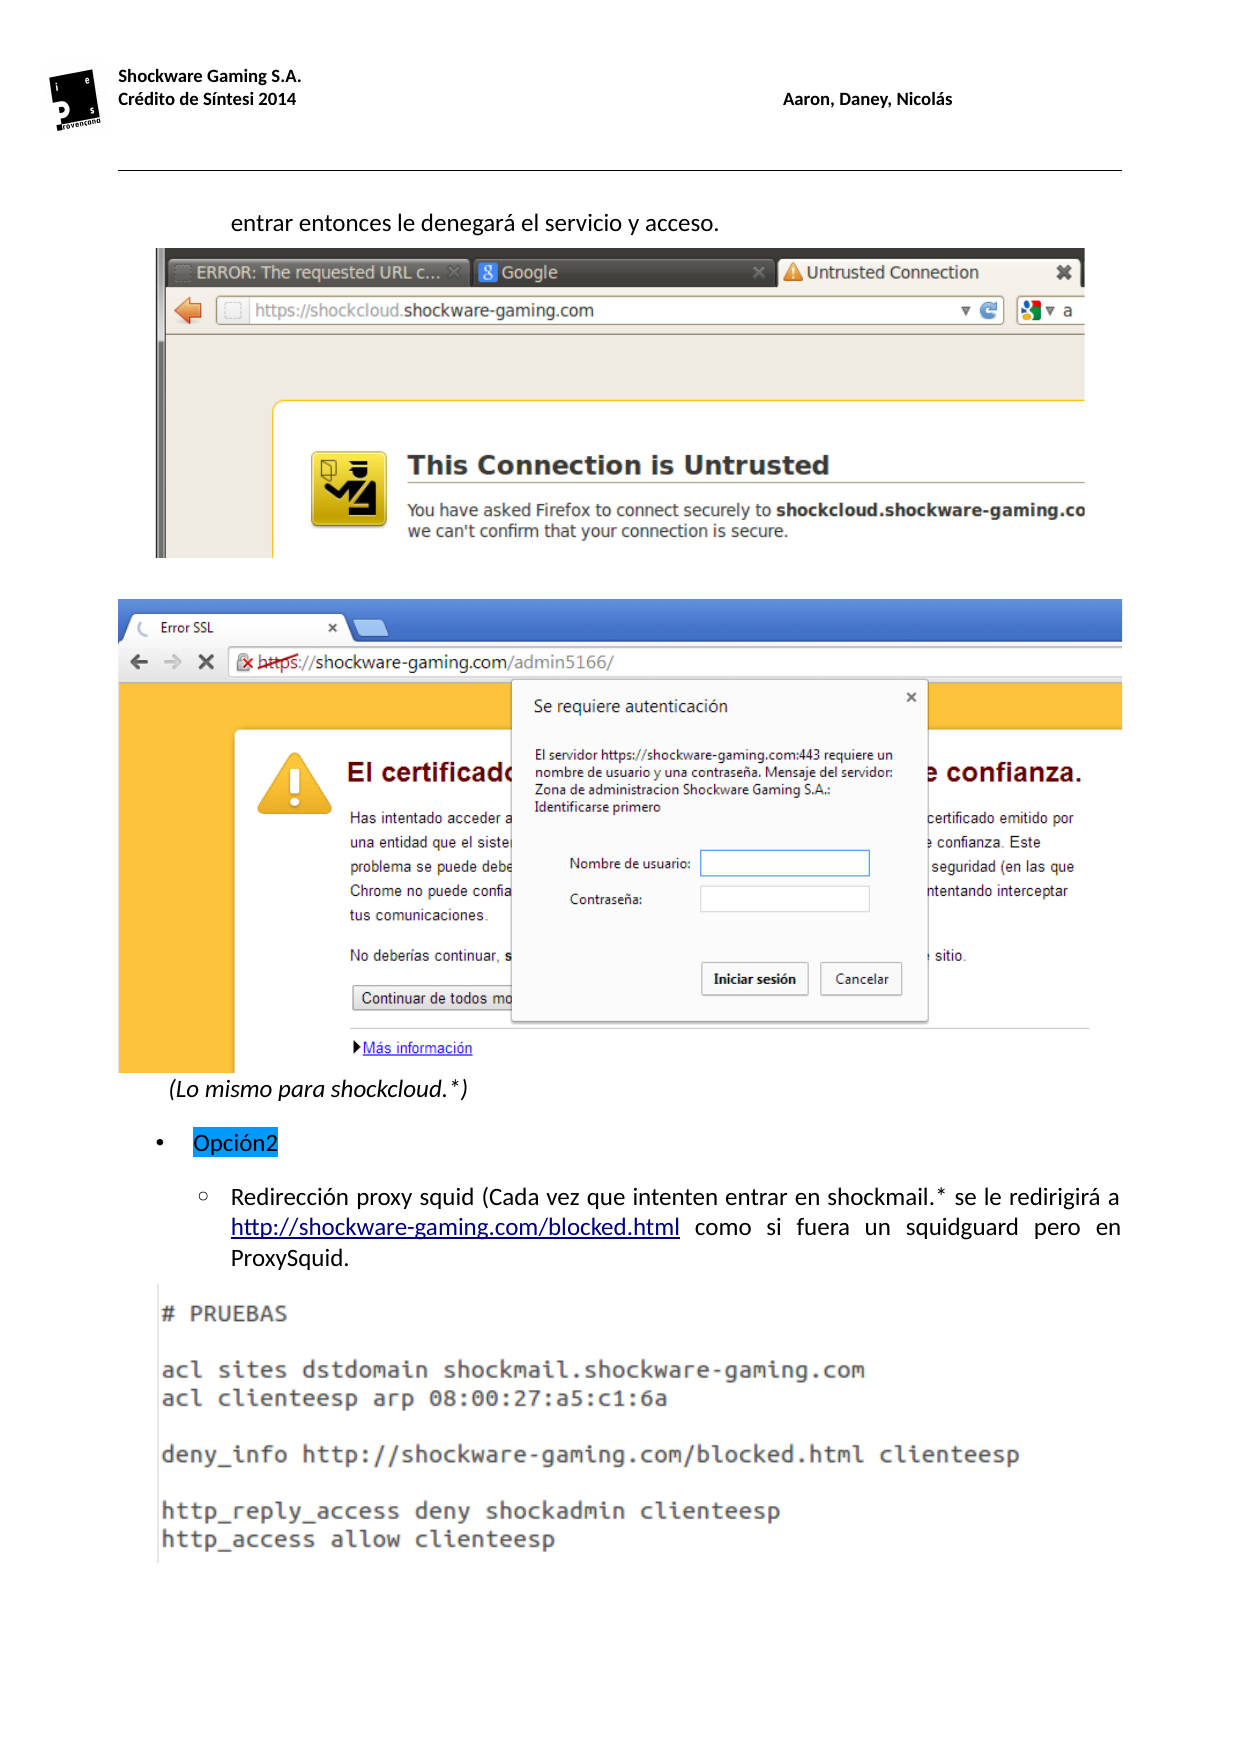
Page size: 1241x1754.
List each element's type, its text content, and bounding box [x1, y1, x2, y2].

text (Lo mismo para shockcloud.*) [118, 1073, 1122, 1103]
list Redirección proxy squid (Cada vez que intenten entrar en shockmail.* se le redirigirá a http://shockware-gaming.com/blocked.html como si fuera un squidguard pero en ProxySquid. [193, 1181, 1122, 1272]
picture [157, 1284, 1083, 1563]
list Opción2 [156, 1127, 1122, 1157]
picture [43, 62, 110, 136]
list entrar entonces le denegará el servicio y acceso. [193, 207, 1122, 237]
picture [118, 599, 1123, 1073]
picture [155, 248, 1085, 558]
